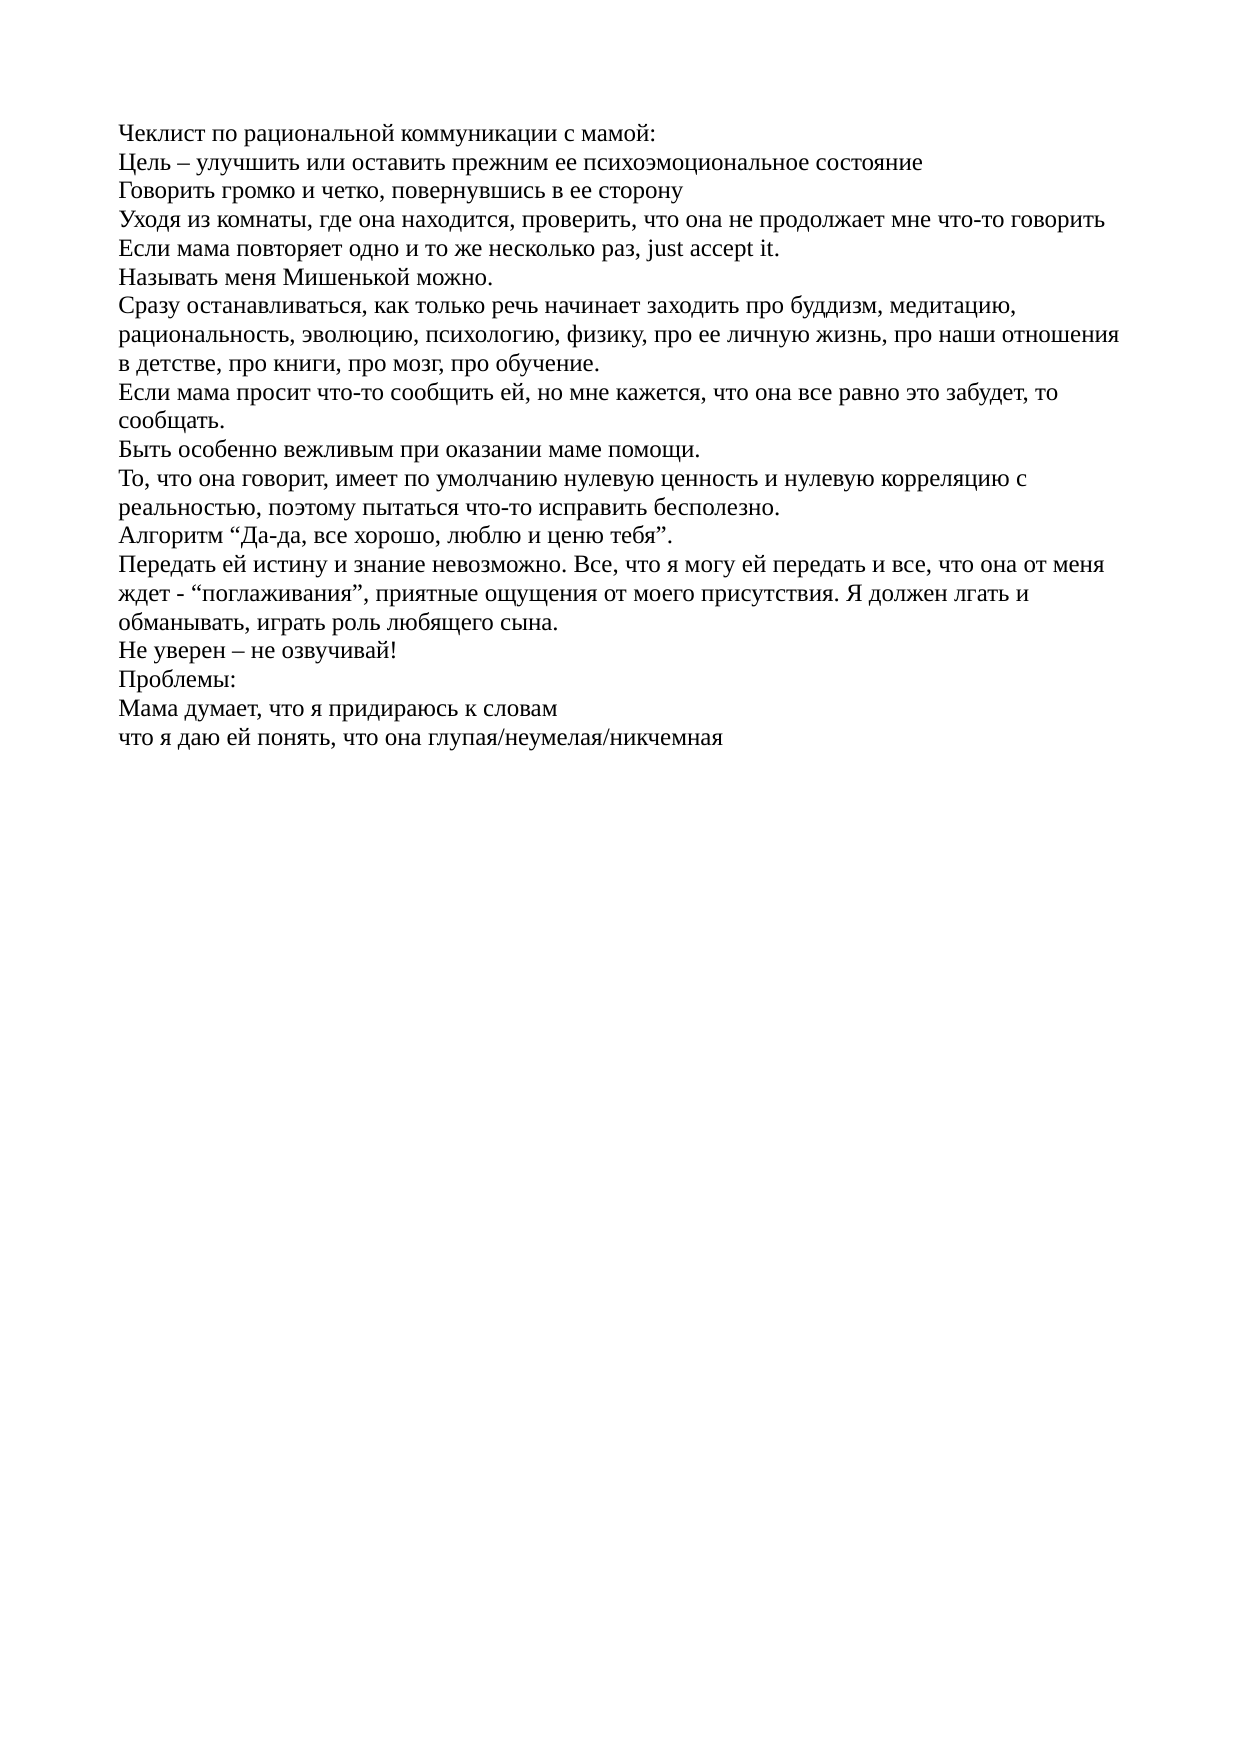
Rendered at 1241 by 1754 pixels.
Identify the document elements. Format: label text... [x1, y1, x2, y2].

text То, что она говорит, имеет по умолчанию нулевую ценность и нулевую корреляцию с реальностью, поэтому пытаться что-то исправить бесполезно. [118, 463, 1122, 521]
text Не уверен – не озвучивай! [118, 636, 1122, 664]
text Называть меня Мишенькой можно. [118, 262, 1122, 291]
text Чеклист по рациональной коммуникации с мамой: [118, 118, 1122, 147]
text Передать ей истину и знание невозможно. Все, что я могу ей передать и все, что она от меня ждет - “поглаживания”, приятные ощущения от моего присутствия. Я должен лгать и обманывать, играть роль любящего сына. [118, 549, 1122, 636]
text что я даю ей понять, что она глупая/неумелая/никчемная [118, 722, 1122, 751]
text Уходя из комнаты, где она находится, проверить, что она не продолжает мне что-то говорить [118, 204, 1122, 233]
text Говорить громко и четко, повернувшись в ее сторону [118, 176, 1122, 204]
text Сразу останавливаться, как только речь начинает заходить про буддизм, медитацию, рациональность, эволюцию, психологию, физику, про ее личную жизнь, про наши отношения в детстве, про книги, про мозг, про обучение. [118, 291, 1122, 377]
text Быть особенно вежливым при оказании маме помощи. [118, 434, 1122, 463]
text Если мама просит что-то сообщить ей, но мне кажется, что она все равно это забудет, то сообщать. [118, 377, 1122, 434]
text Если мама повторяет одно и то же несколько раз, just accept it. [118, 233, 1122, 262]
text Цель – улучшить или оставить прежним ее психоэмоциональное состояние [118, 147, 1122, 176]
text Проблемы: [118, 664, 1122, 693]
text Мама думает, что я придираюсь к словам [118, 693, 1122, 722]
text Алгоритм “Да-да, все хорошо, люблю и ценю тебя”. [118, 521, 1122, 549]
